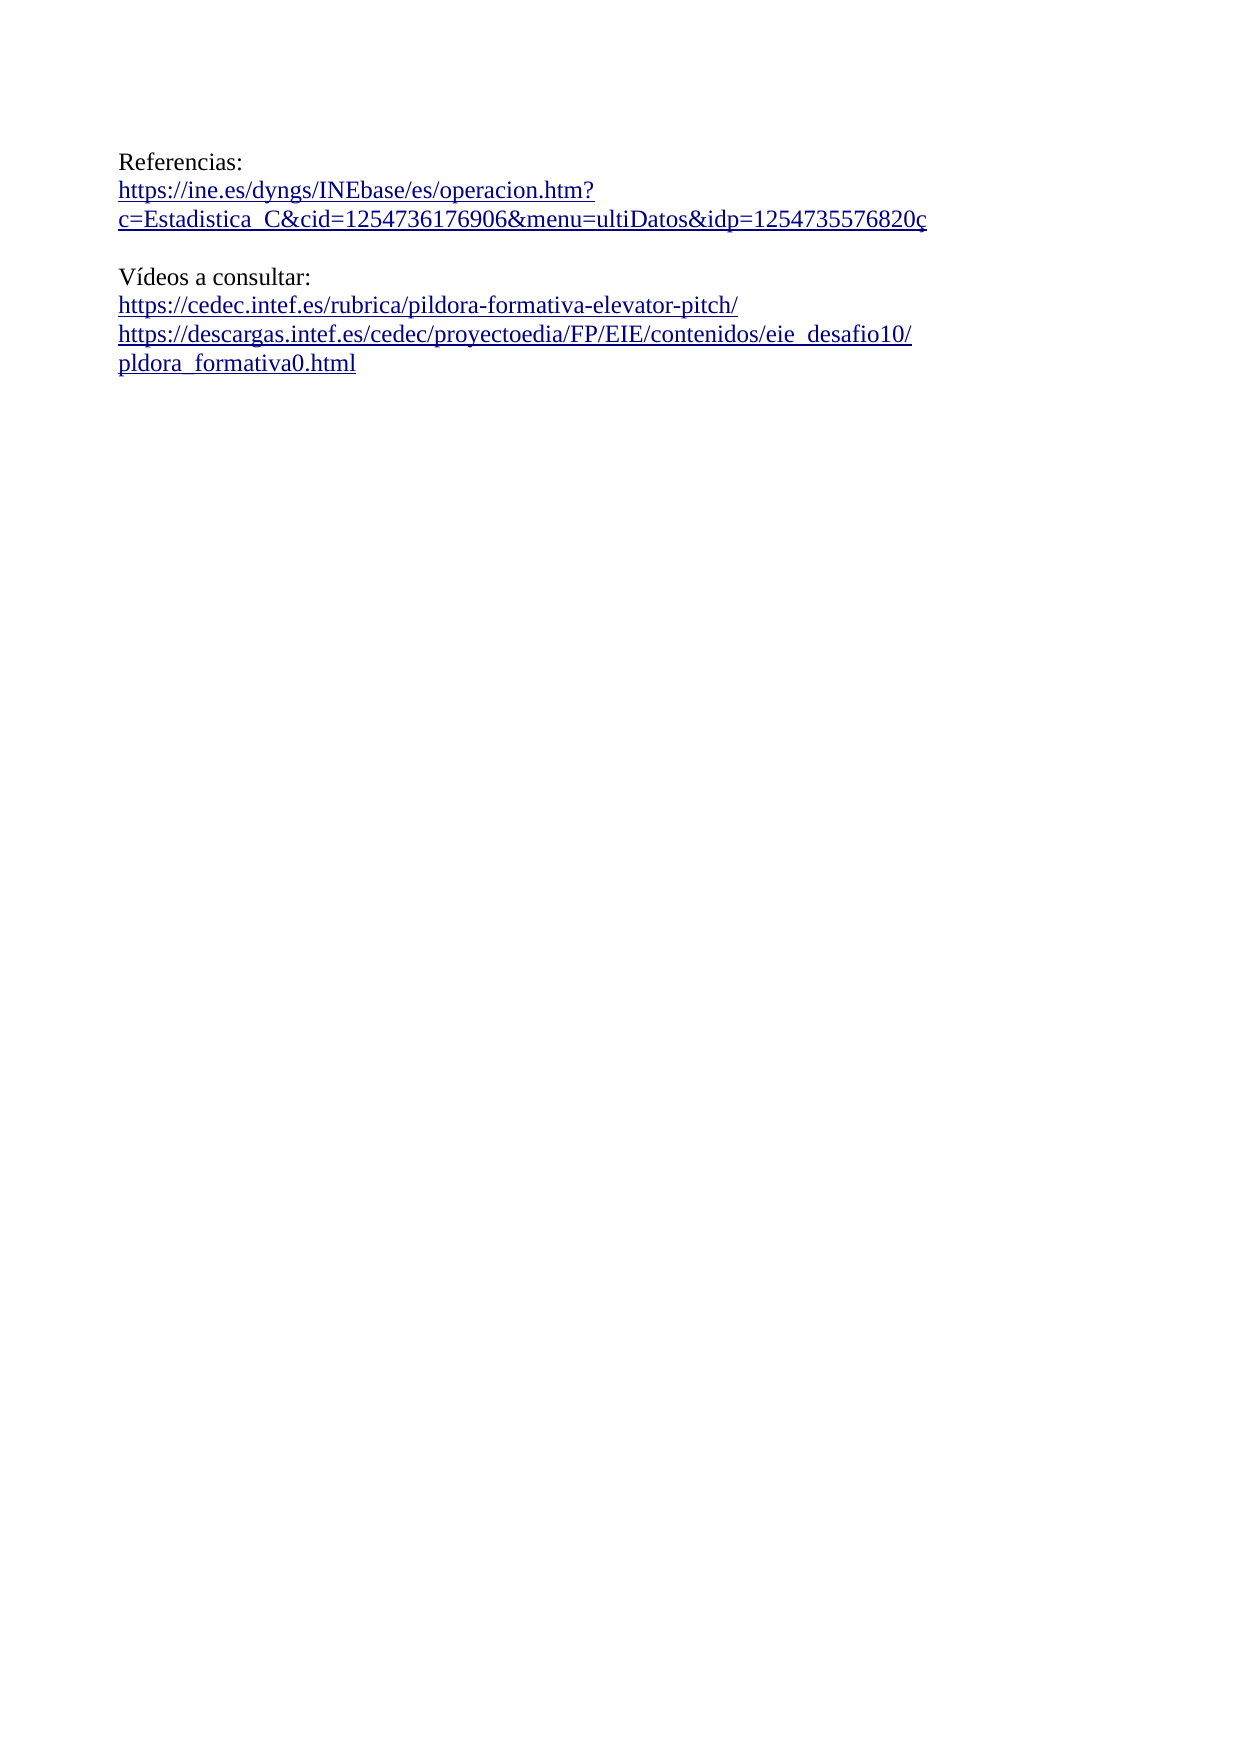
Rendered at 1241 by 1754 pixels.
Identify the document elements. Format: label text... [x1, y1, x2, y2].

text https://descargas.intef.es/cedec/proyectoedia/FP/EIE/contenidos/eie_desafio10/pldora_formativa0.html [118, 319, 1122, 377]
text Referencias: [118, 147, 1122, 176]
text https://ine.es/dyngs/INEbase/es/operacion.htm?c=Estadistica_C&cid=1254736176906&menu=ultiDatos&idp=1254735576820ç [118, 176, 1122, 233]
text https://cedec.intef.es/rubrica/pildora-formativa-elevator-pitch/ [118, 291, 1122, 319]
text Vídeos a consultar: [118, 262, 1122, 291]
